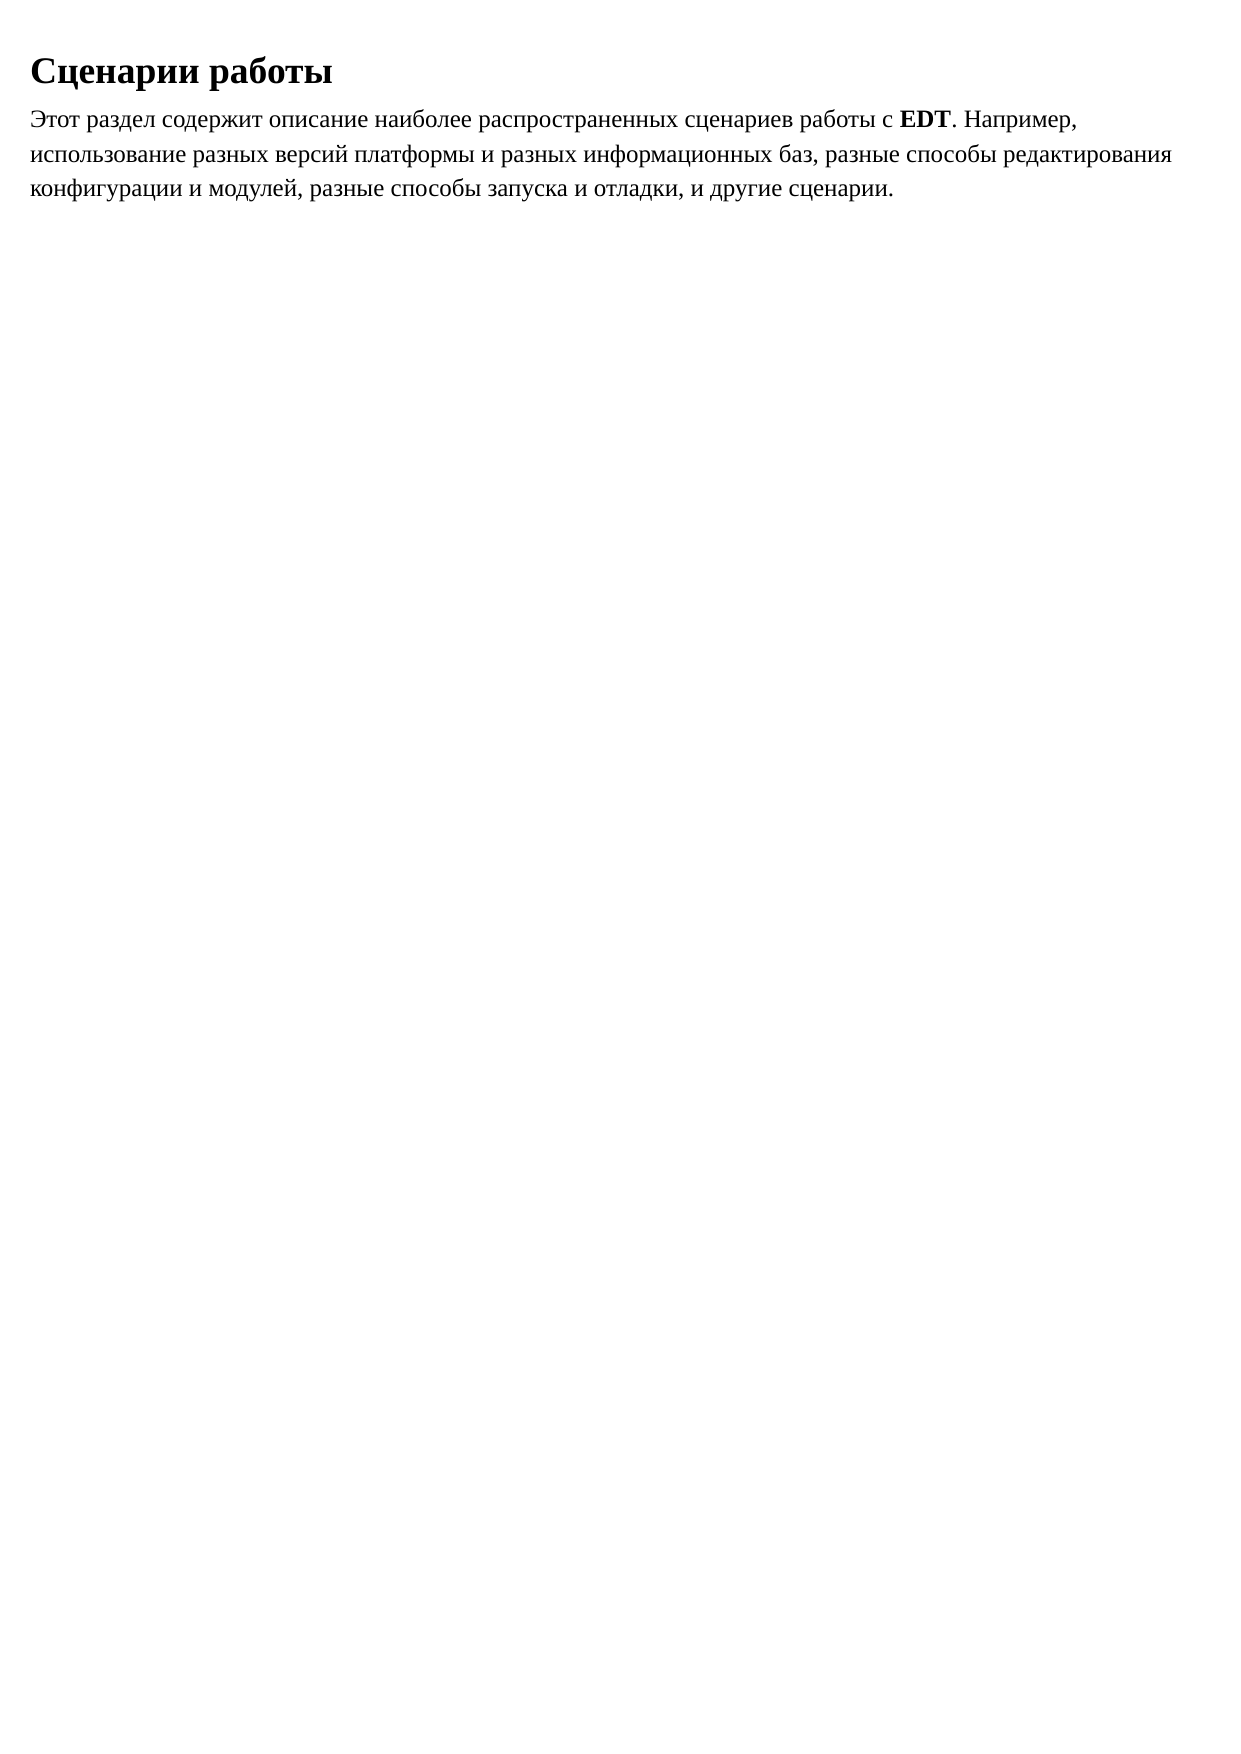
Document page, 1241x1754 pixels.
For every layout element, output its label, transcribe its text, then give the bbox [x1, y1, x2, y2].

text Этот раздел содержит описание наиболее распространенных сценариев работы с EDT. Например, использование разных версий платформы и разных информационных баз, разные способы редактирования конфигурации и модулей, разные способы запуска и отладки, и другие сценарии. [30, 104, 1211, 202]
subtitle Сценарии работы [30, 49, 1211, 92]
